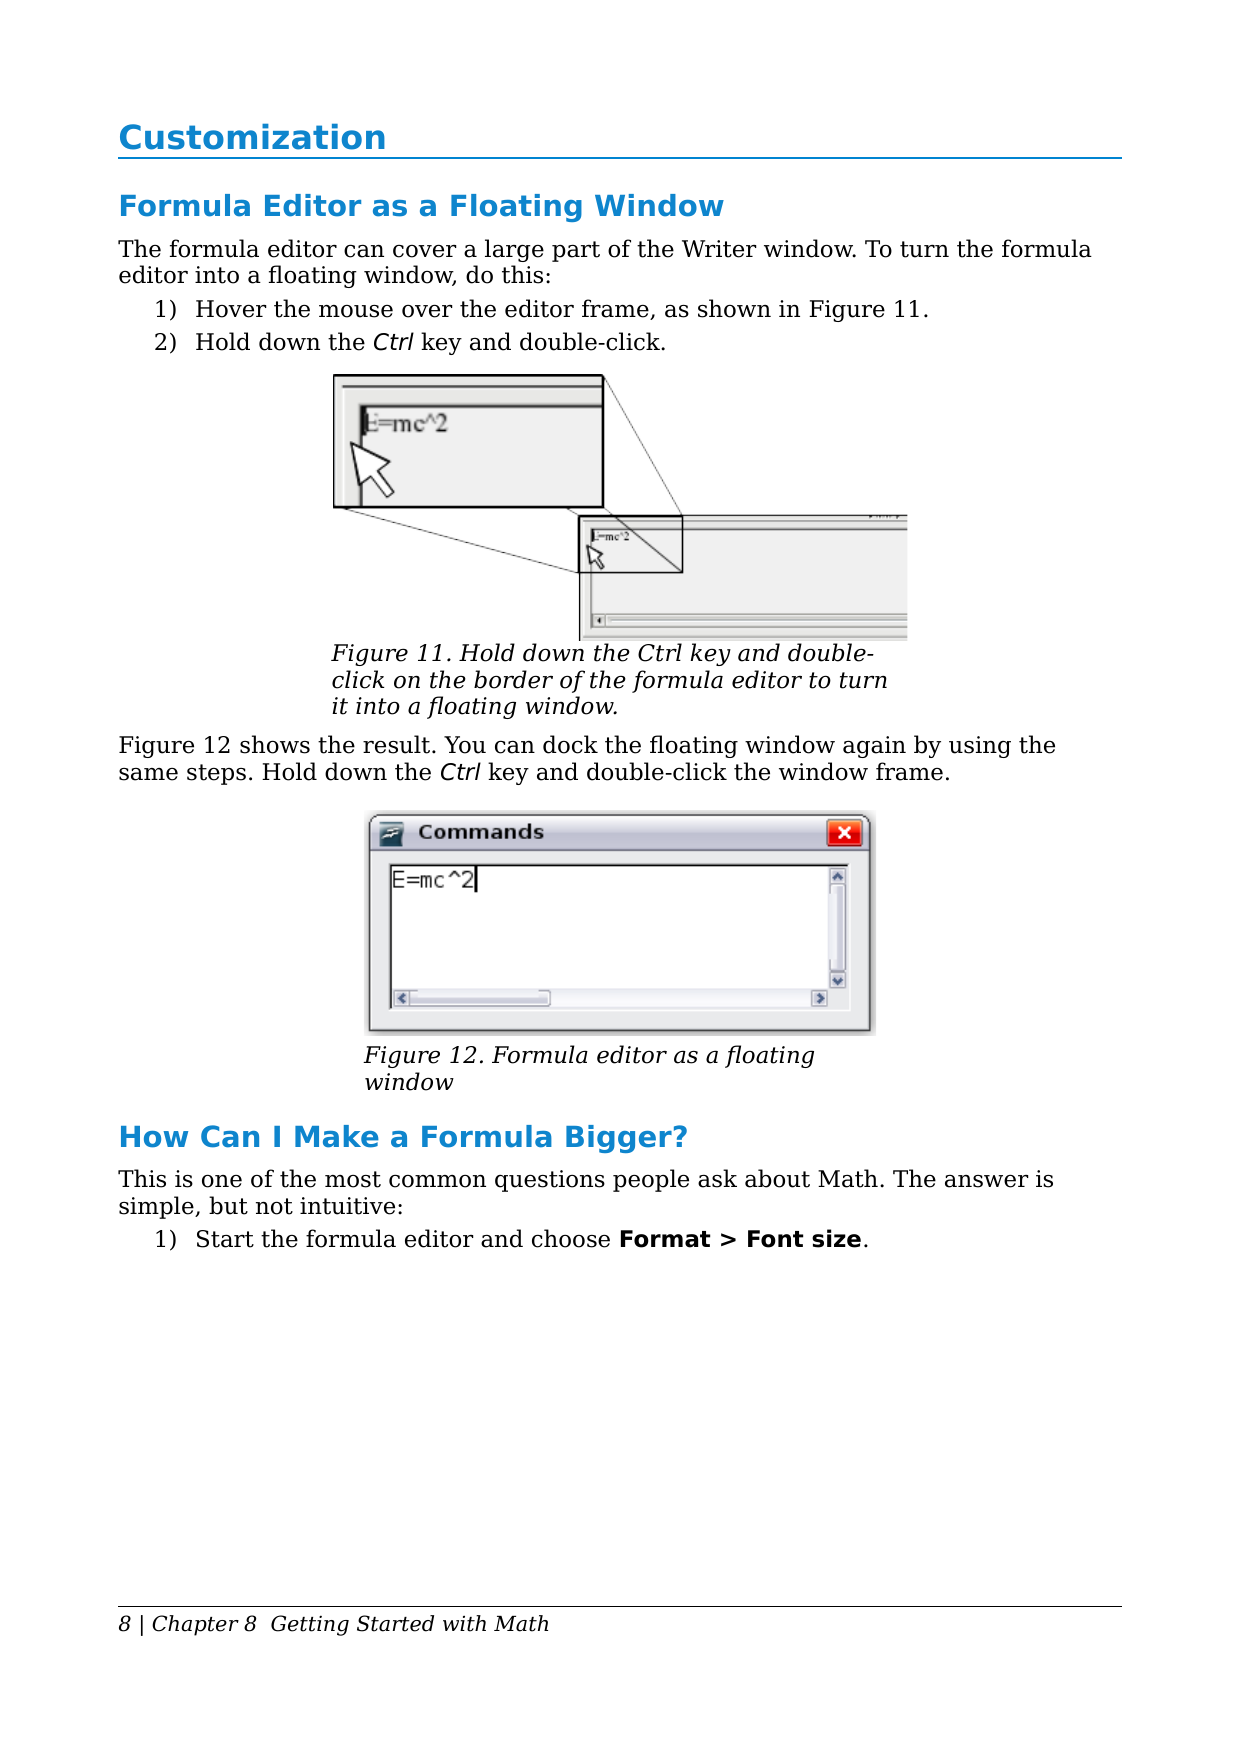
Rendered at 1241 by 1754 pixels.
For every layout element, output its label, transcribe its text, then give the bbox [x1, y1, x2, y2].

list Start the formula editor and choose Format > Font size. [177, 1226, 1122, 1253]
text Figure 12 shows the result. You can dock the floating window again by using the same steps. Hold down the Ctrl key and double-click the window frame. [118, 732, 1122, 785]
list This is one of the most common questions people ask about Math. The answer is simple, but not intuitive: [118, 1166, 1122, 1219]
picture [363, 810, 877, 1036]
list Hold down the Ctrl key and double-click. [177, 329, 1122, 355]
list The formula editor can cover a large part of the Writer window. To turn the formula editor into a floating window, do this: [118, 236, 1122, 289]
text Figure 12. Formula editor as a floating window [364, 1042, 876, 1096]
text Figure 11. Hold down the Ctrl key and double-click on the border of the formula editor to turn it into a floating window. [331, 374, 909, 720]
subtitle How Can I Make a Formula Bigger? [118, 1120, 1122, 1154]
list Hover the mouse over the editor frame, as shown in Figure 11. [177, 296, 1122, 322]
subtitle Formula Editor as a Floating Window [118, 190, 1122, 224]
picture [333, 374, 908, 641]
subtitle Customization [118, 118, 1122, 157]
